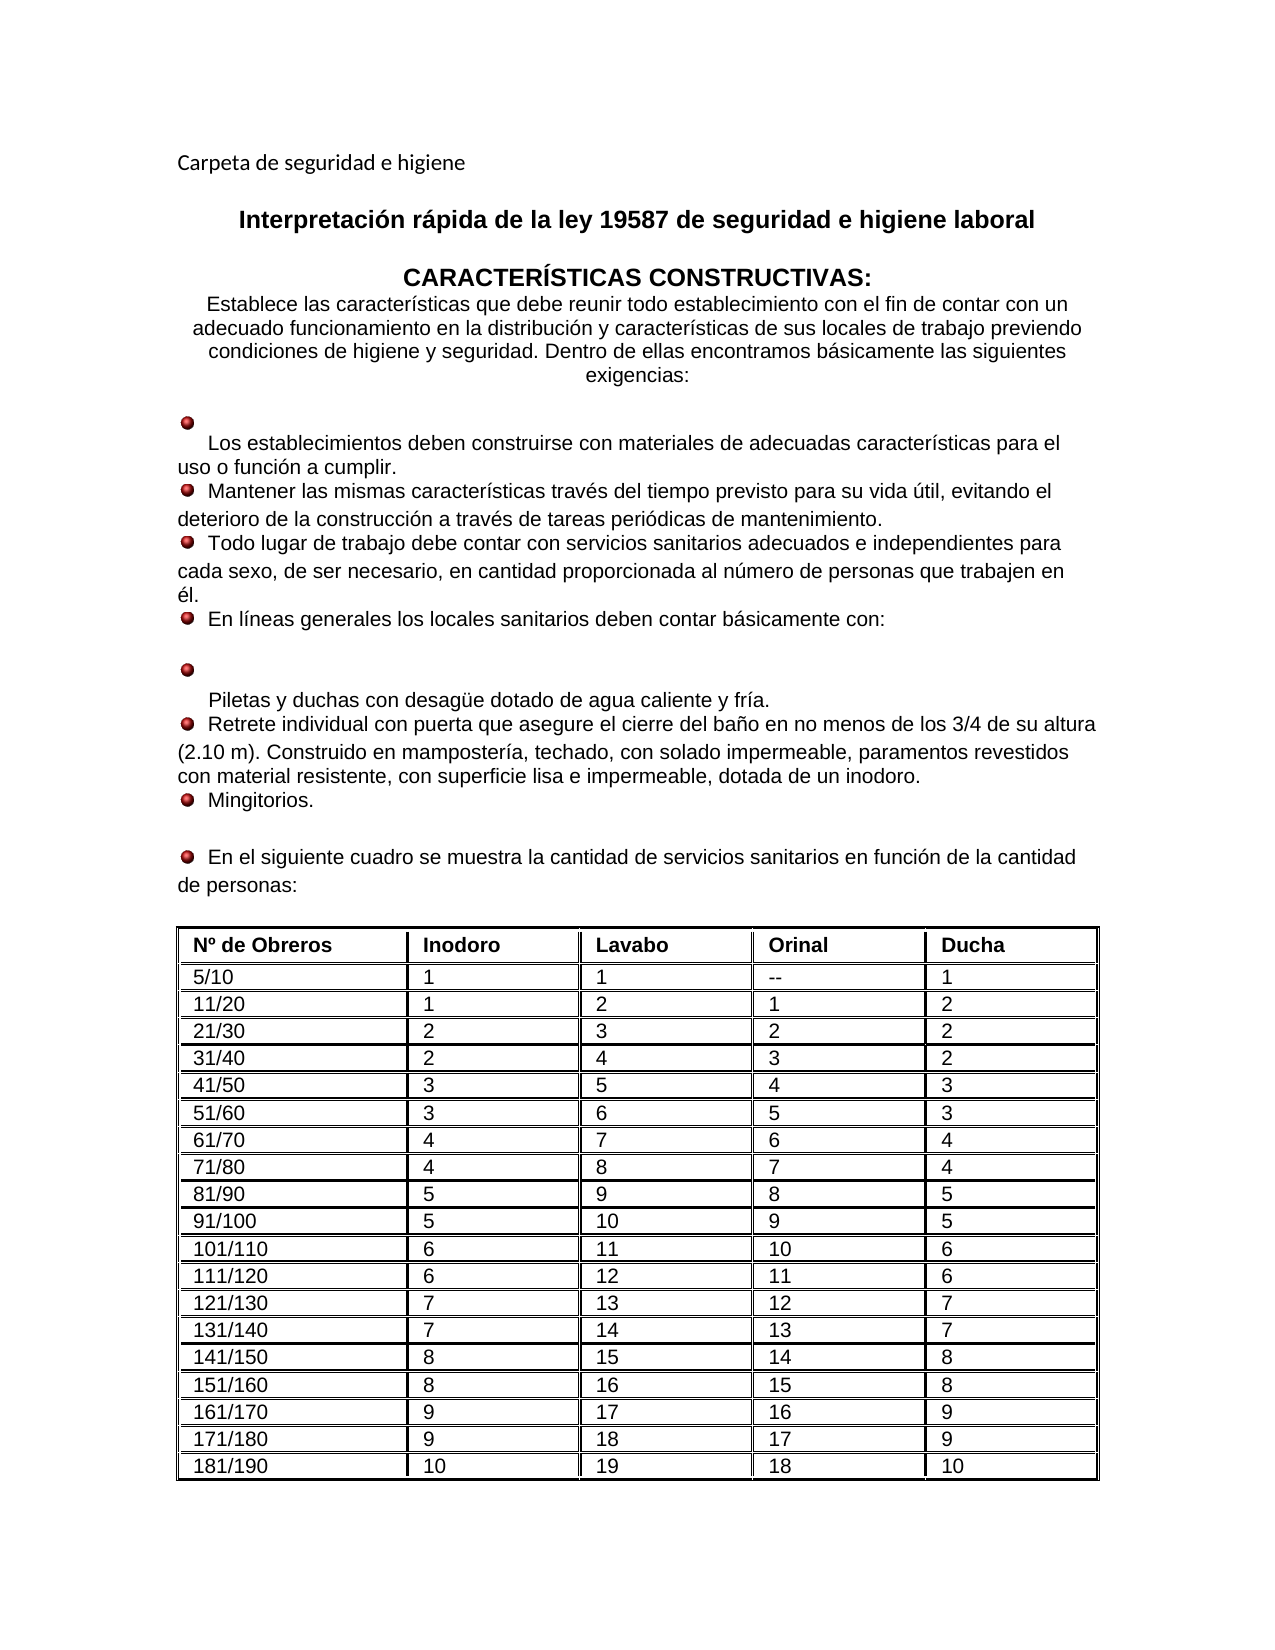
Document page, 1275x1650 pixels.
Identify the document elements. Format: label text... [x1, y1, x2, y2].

table_cell 6 [409, 1264, 578, 1288]
table_cell -- [754, 965, 924, 988]
table_cell 8 [754, 1182, 924, 1206]
picture [177, 793, 196, 808]
picture [177, 663, 197, 678]
table_cell 3 [927, 1097, 1097, 1124]
table_cell 15 [582, 1345, 751, 1369]
table_cell 1 [927, 961, 1097, 988]
table_cell 4 [582, 1046, 751, 1070]
table_cell 14 [582, 1318, 751, 1342]
table_cell 11 [754, 1264, 924, 1288]
table_cell 5 [409, 1209, 578, 1233]
table_cell 81/90 [179, 1179, 406, 1206]
table_cell 2 [754, 1019, 924, 1043]
table_cell 10 [407, 1451, 580, 1478]
table_cell 19 [580, 1454, 753, 1478]
table_cell 3 [582, 1019, 751, 1043]
table_cell 141/150 [179, 1342, 406, 1369]
picture [177, 612, 196, 626]
table_cell 8 [409, 1373, 578, 1396]
table_cell 51/60 [179, 1097, 406, 1124]
table_header Inodoro [407, 928, 580, 961]
table_cell 2 [927, 1043, 1098, 1070]
table_cell 3 [754, 1046, 924, 1070]
table_cell 14 [754, 1345, 924, 1369]
text Carpeta de seguridad e higiene [177, 148, 1098, 176]
table_cell 2 [582, 992, 751, 1016]
text Piletas y duchas con desagüe dotado de agua caliente y fría. Retrete individual con puerta que asegure el cierre del baño en no menos de los 3/4 de su altura (2.10 m). Construido en mampostería, techado, con solado impermeable, paramentos revestidos con material resistente, con superficie lisa e impermeable, dotada de un inodoro. Mingitorios. [177, 664, 1098, 816]
table_cell 41/50 [179, 1070, 406, 1097]
table_cell 2 [409, 1019, 578, 1043]
table_cell 17 [582, 1400, 751, 1423]
table_cell 5 [927, 1179, 1096, 1206]
table_cell 61/70 [179, 1125, 406, 1152]
table_cell 9 [754, 1209, 924, 1233]
table_cell 12 [582, 1264, 751, 1288]
table_cell 91/100 [179, 1206, 406, 1233]
table_cell 4 [409, 1128, 578, 1152]
text Los establecimientos deben construirse con materiales de adecuadas características para el uso o función a cumplir. Mantener las mismas características través del tiempo previsto para su vida útil, evitando el deterioro de la construcción a través de tareas periódicas de mantenimiento. Todo lugar de trabajo debe contar con servicios sanitarios adecuados e independientes para cada sexo, de ser necesario, en cantidad proporcionada al número de personas que trabajen en él. En líneas generales los locales sanitarios deben contar básicamente con: [177, 416, 1098, 634]
table_cell 21/30 [177, 1016, 407, 1043]
table_cell 7 [409, 1291, 578, 1315]
table_cell 181/190 [177, 1451, 407, 1478]
table_cell 71/80 [177, 1152, 407, 1179]
table_cell 131/140 [177, 1315, 407, 1342]
table_cell 10 [754, 1237, 924, 1260]
table_cell 1 [582, 965, 751, 988]
table_cell 9 [409, 1400, 578, 1423]
table_header Lavabo [580, 929, 753, 961]
table_cell 11 [582, 1237, 751, 1260]
table_header Ducha [925, 929, 1096, 961]
table_cell 9 [927, 1424, 1097, 1451]
table_cell 16 [754, 1400, 924, 1423]
table_cell 13 [582, 1291, 751, 1315]
table_cell 7 [925, 1315, 1098, 1342]
table_cell 101/110 [179, 1233, 406, 1260]
table_cell 8 [927, 1369, 1097, 1396]
table_cell 3 [409, 1074, 578, 1097]
table_cell 171/180 [179, 1424, 406, 1451]
table_cell 9 [927, 1396, 1097, 1423]
text Interpretación rápida de la ley 19587 de seguridad e higiene laboral [177, 205, 1098, 233]
table_cell 2 [409, 1046, 578, 1070]
table_cell 8 [582, 1155, 751, 1179]
table_cell 17 [754, 1427, 924, 1451]
table_cell 13 [754, 1318, 924, 1342]
table_header Orinal [753, 929, 925, 961]
text CARACTERÍSTICAS CONSTRUCTIVAS: Establece las características que debe reunir todo establecimiento con el fin de contar con un adecuado funcionamiento en la distribución y características de sus locales de trabajo previendo condiciones de higiene y seguridad. Dentro de ellas encontramos básicamente las siguientes exigencias: [177, 263, 1098, 387]
table_cell 10 [582, 1209, 751, 1233]
table_cell 10 [925, 1451, 1098, 1478]
picture [177, 850, 196, 865]
table_cell 9 [582, 1182, 751, 1206]
table_cell 1 [754, 992, 924, 1016]
picture [177, 484, 196, 499]
table_cell 8 [927, 1342, 1096, 1369]
table_cell 6 [754, 1128, 924, 1152]
table_cell 6 [927, 1260, 1097, 1288]
table_cell 18 [753, 1454, 925, 1478]
table_cell 6 [927, 1233, 1097, 1260]
table_header Nº de Obreros [179, 929, 407, 961]
table_cell 121/130 [177, 1288, 407, 1315]
table_cell 3 [927, 1070, 1097, 1097]
table_cell 4 [754, 1074, 924, 1097]
table_cell 7 [582, 1128, 751, 1152]
table_cell 6 [409, 1237, 578, 1260]
table_cell 5 [754, 1101, 924, 1124]
table_cell 12 [754, 1291, 924, 1315]
table_cell 2 [927, 989, 1097, 1016]
table_cell 5 [582, 1074, 751, 1097]
table_cell 151/160 [179, 1369, 406, 1396]
table_cell 1 [409, 965, 578, 988]
table_cell 15 [754, 1373, 924, 1396]
table_cell 8 [409, 1345, 578, 1369]
table_cell 6 [582, 1101, 751, 1124]
table_cell 4 [409, 1155, 578, 1179]
table_cell 18 [582, 1427, 751, 1451]
picture [177, 536, 196, 551]
table_cell 7 [409, 1318, 578, 1342]
table_cell 16 [582, 1373, 751, 1396]
table_cell 111/120 [179, 1260, 406, 1288]
table_cell 31/40 [177, 1043, 406, 1070]
table_cell 5 [927, 1206, 1096, 1233]
table_cell 9 [409, 1427, 578, 1451]
table_cell 1 [409, 992, 578, 1016]
table_cell 4 [927, 1125, 1097, 1152]
table_cell 7 [925, 1288, 1098, 1315]
table_cell 161/170 [179, 1396, 406, 1423]
text En el siguiente cuadro se muestra la cantidad de servicios sanitarios en función de la cantidad de personas: [177, 845, 1098, 897]
picture [177, 717, 196, 732]
table_cell 5/10 [179, 961, 406, 988]
table_cell 7 [754, 1155, 924, 1179]
table_cell 2 [925, 1016, 1098, 1043]
table_cell 11/20 [179, 989, 406, 1016]
picture [177, 416, 196, 431]
table_cell 5 [409, 1182, 578, 1206]
table_cell 4 [925, 1152, 1098, 1179]
table_cell 3 [409, 1101, 578, 1124]
